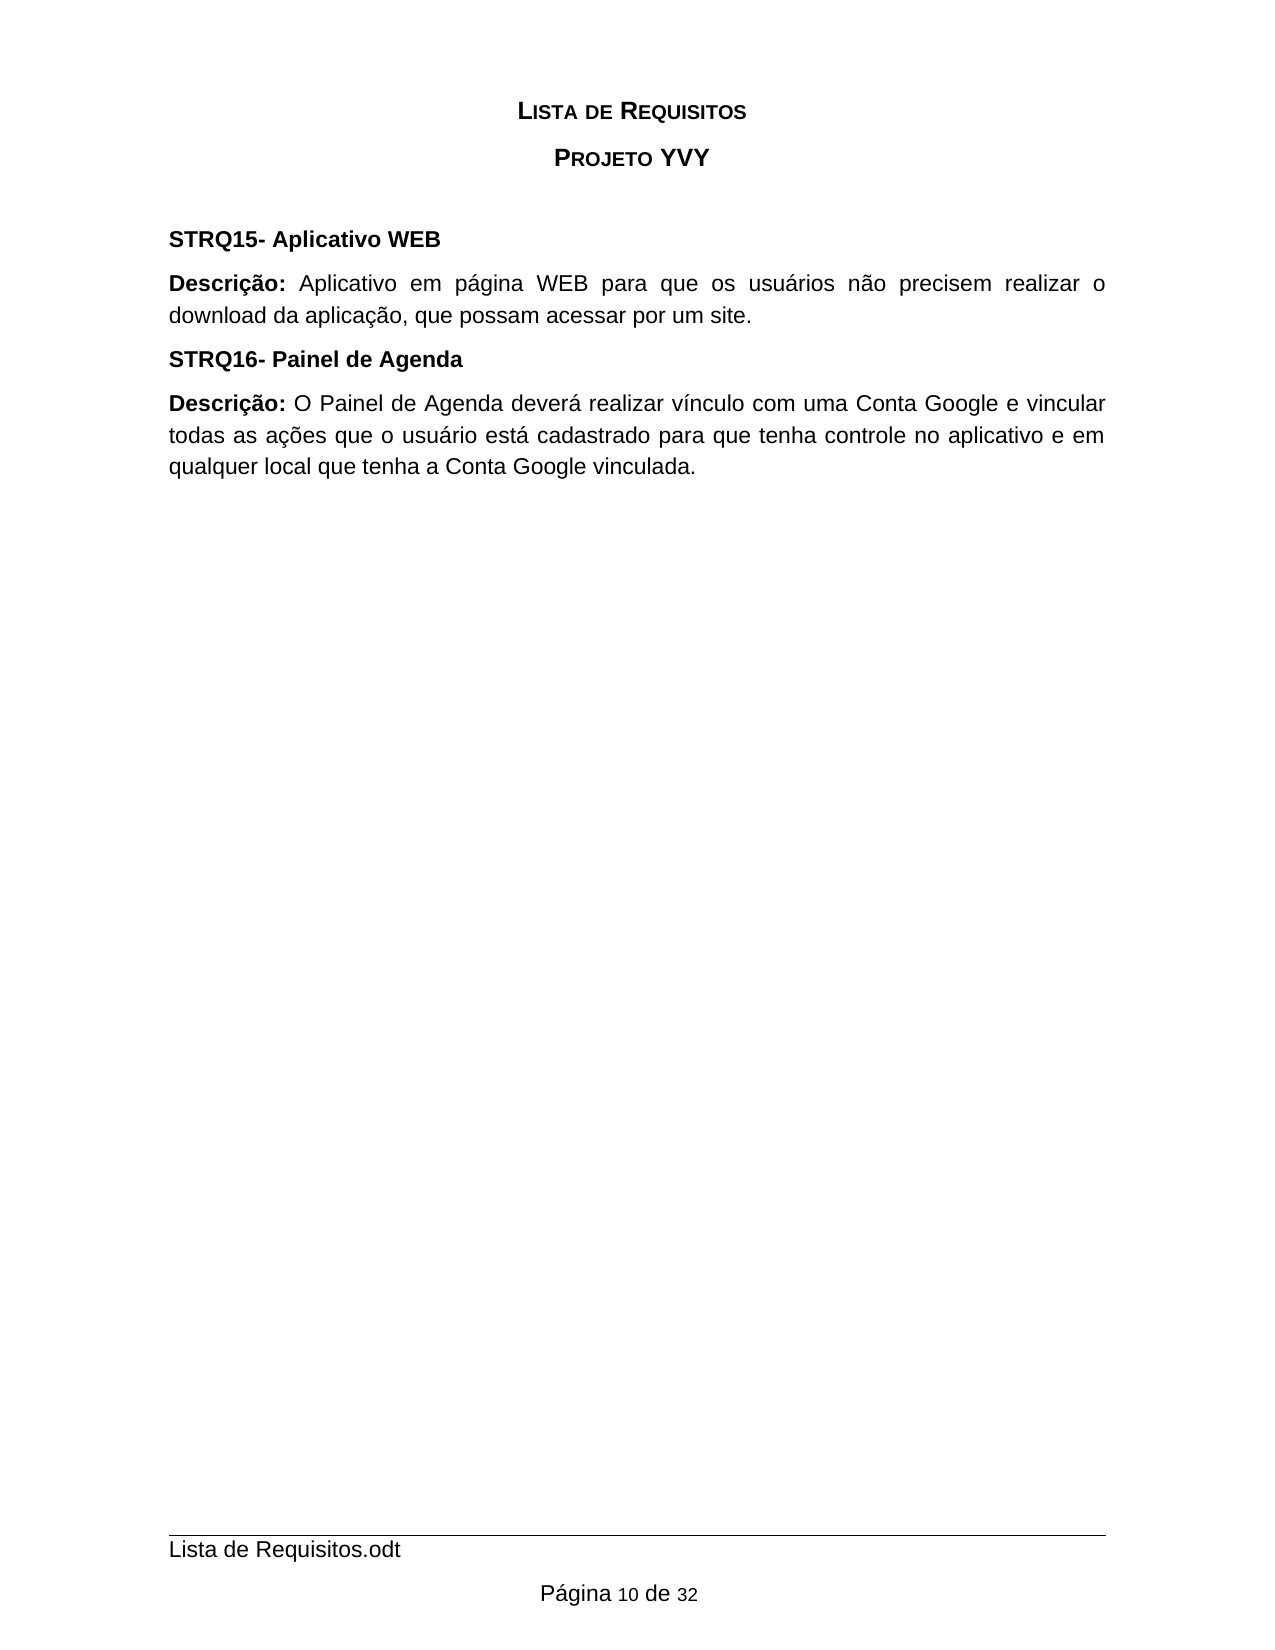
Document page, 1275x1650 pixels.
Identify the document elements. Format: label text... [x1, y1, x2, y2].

text Descrição: O Painel de Agenda deverá realizar vínculo com uma Conta Google e vincular todas as ações que o usuário está cadastrado para que tenha controle no aplicativo e em qualquer local que tenha a Conta Google vinculada. [169, 390, 1106, 479]
subtitle STRQ16- Painel de Agenda [169, 346, 1106, 372]
text Descrição: Aplicativo em página WEB para que os usuários não precisem realizar o download da aplicação, que possam acessar por um site. [169, 270, 1106, 328]
subtitle STRQ15- Aplicativo WEB [169, 226, 1106, 253]
